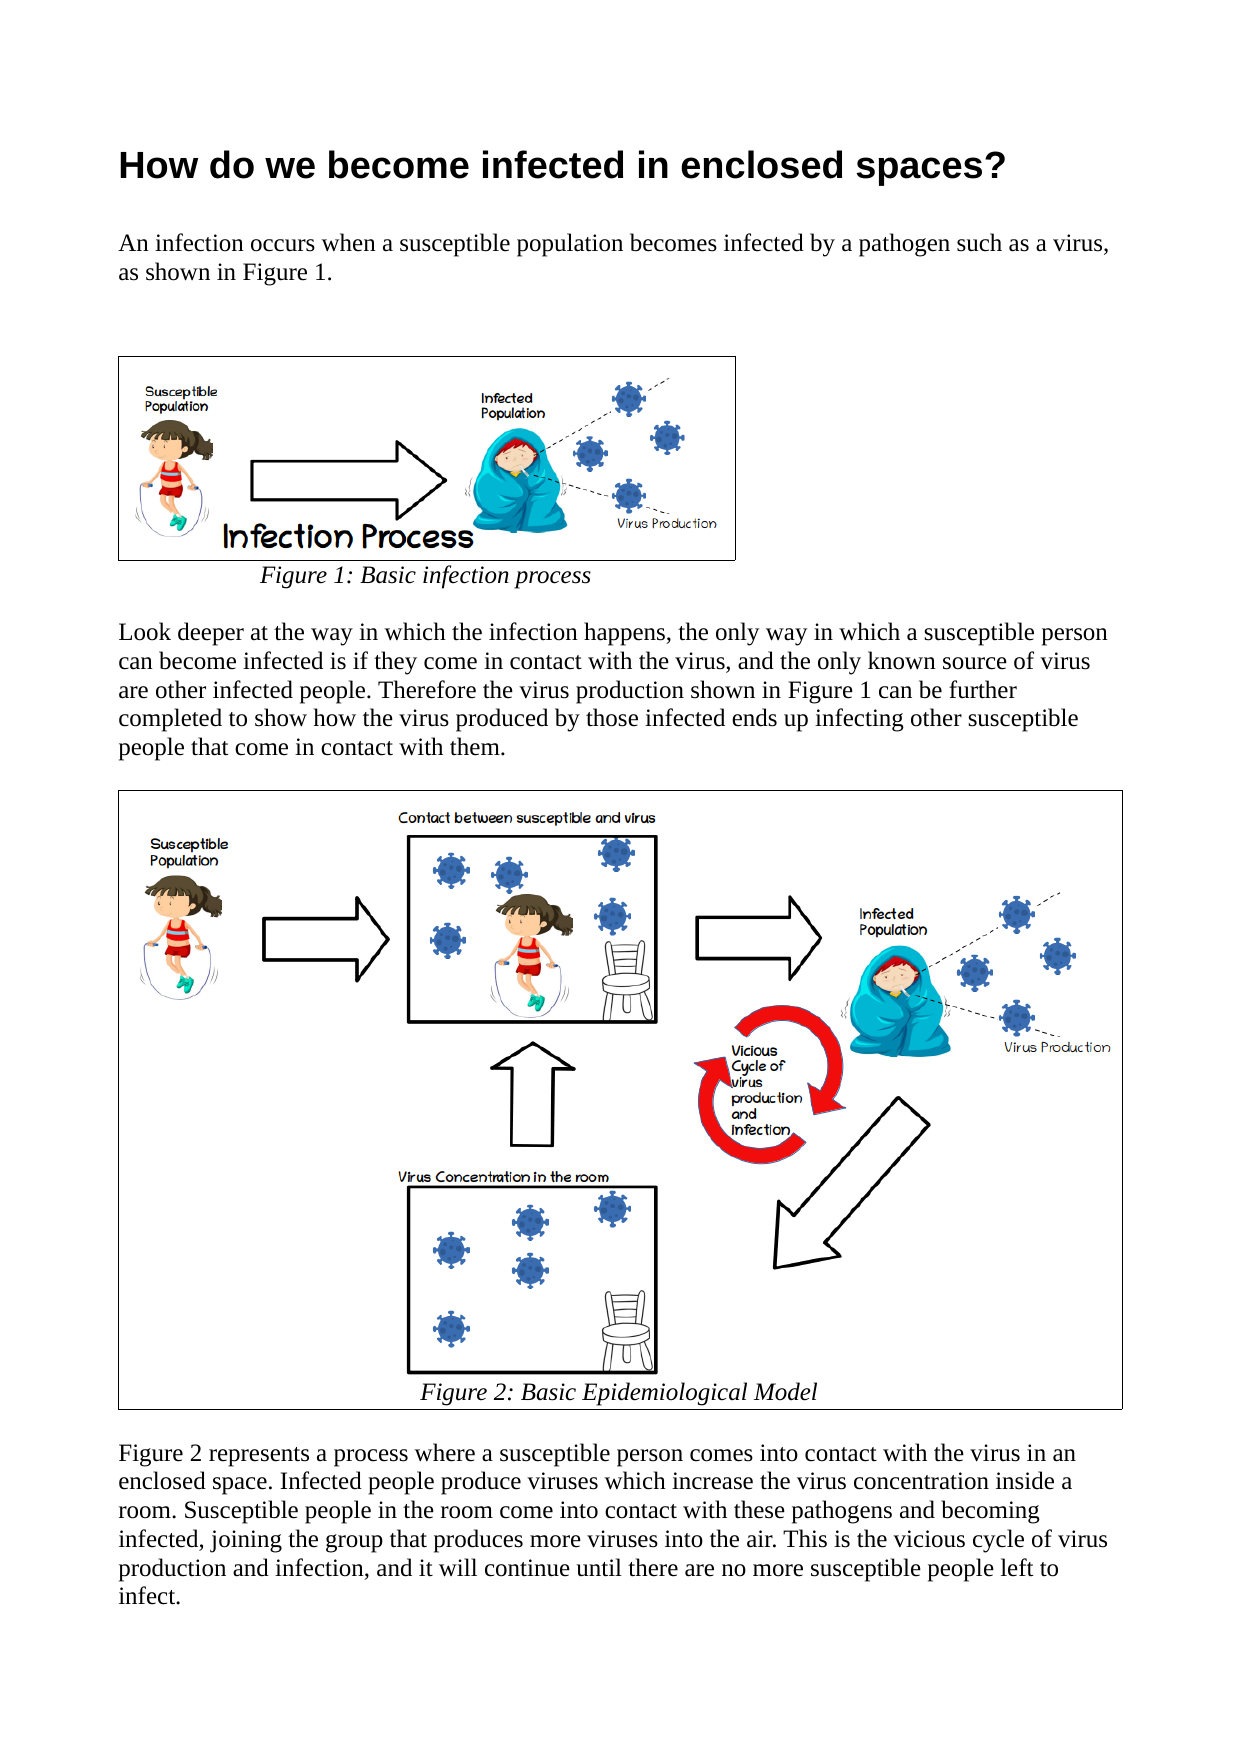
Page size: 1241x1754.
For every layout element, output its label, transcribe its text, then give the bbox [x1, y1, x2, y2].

text Figure 2 represents a process where a susceptible person comes into contact with the virus in an enclosed space. Infected people produce viruses which increase the virus concentration inside a room. Susceptible people in the room come into contact with these pathogens and becoming infected, joining the group that produces more viruses into the air. This is the vicious cycle of virus production and infection, and it will continue until there are no more susceptible people left to infect. [118, 1438, 1122, 1610]
subtitle How do we become infected in enclosed spaces? [118, 143, 1122, 187]
text Figure 1: Basic infection process [118, 561, 735, 588]
text An infection occurs when a susceptible population becomes infected by a pathogen such as a virus, as shown in Figure 1. [118, 228, 1122, 286]
picture [121, 805, 1119, 1378]
text Figure 2: Basic Epidemiological Model [121, 1378, 1119, 1406]
picture [119, 357, 735, 560]
text Look deeper at the way in which the infection happens, the only way in which a susceptible person can become infected is if they come in contact with the virus, and the only known source of virus are other infected people. Therefore the virus production shown in Figure 1 can be further completed to show how the virus produced by those infected ends up infecting other susceptible people that come in contact with them. [118, 617, 1122, 761]
